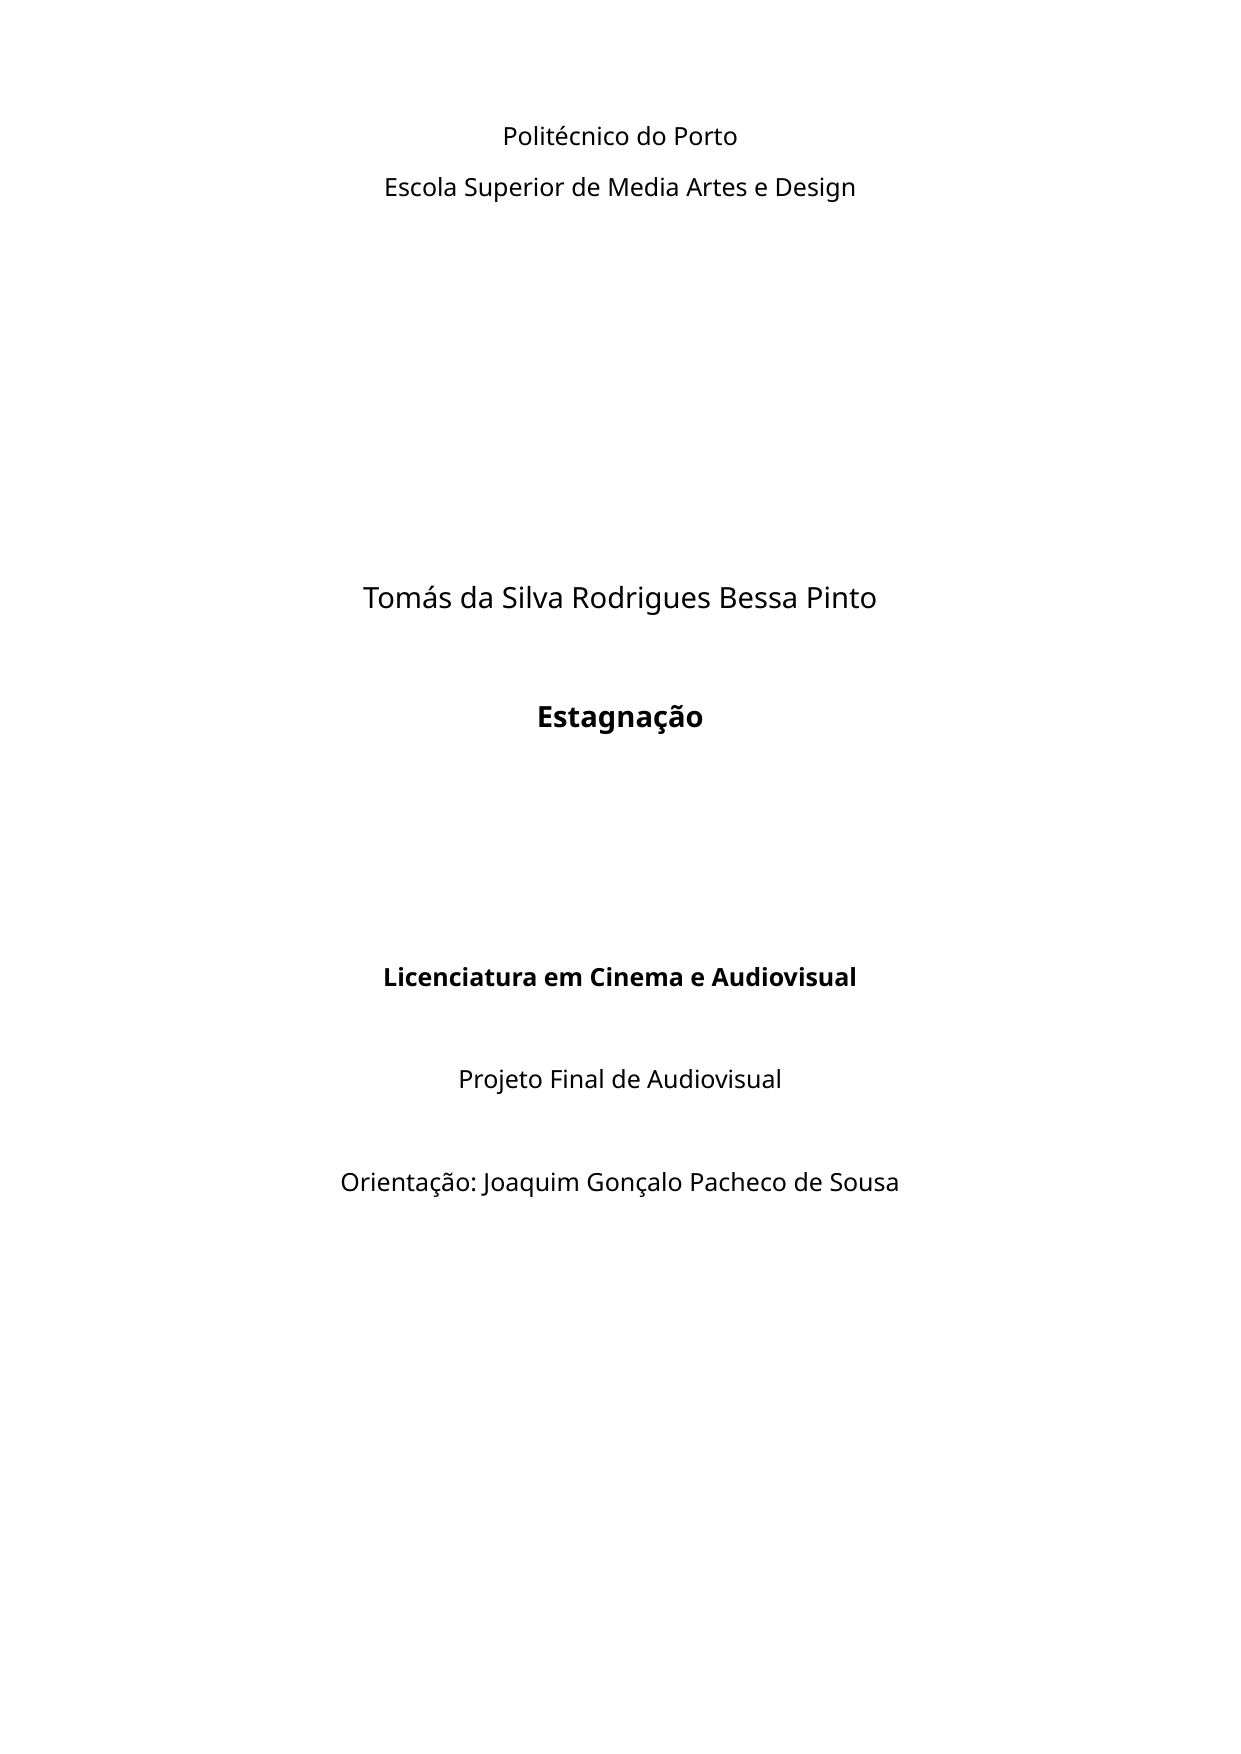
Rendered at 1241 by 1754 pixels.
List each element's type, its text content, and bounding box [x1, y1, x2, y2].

text Licenciatura em Cinema e Audiovisual [118, 960, 1122, 994]
text Estagnação [118, 696, 1122, 736]
text Politécnico do Porto [118, 118, 1122, 152]
text Tomás da Silva Rodrigues Bessa Pinto [118, 577, 1122, 617]
text Orientação: Joaquim Gonçalo Pacheco de Sousa [118, 1164, 1122, 1198]
text Projeto Final de Audiovisual [118, 1062, 1122, 1096]
text Escola Superior de Media Artes e Design [118, 169, 1122, 203]
